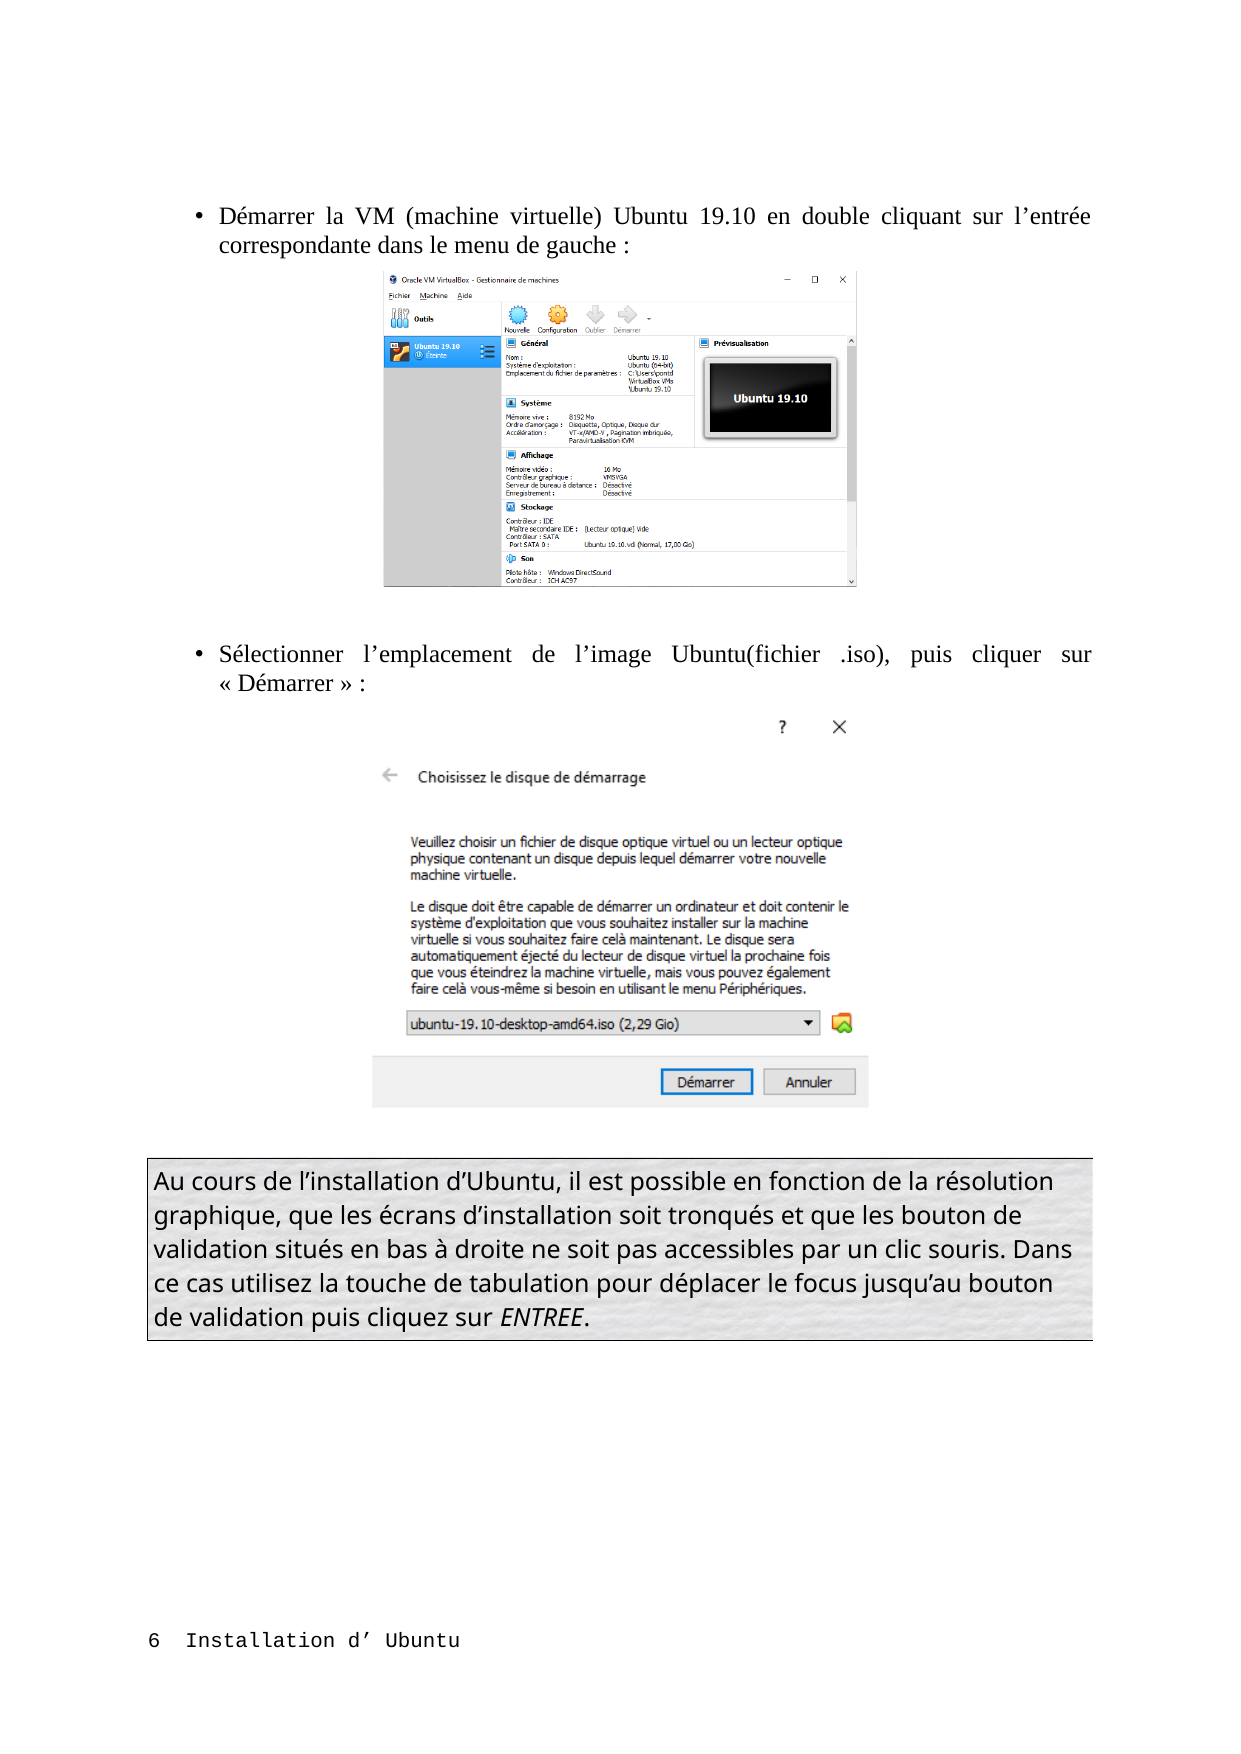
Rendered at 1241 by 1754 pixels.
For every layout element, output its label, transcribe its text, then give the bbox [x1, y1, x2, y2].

picture [371, 708, 869, 1109]
table_header Au cours de l’installation d’Ubuntu, il est possible en fonction de la résolution graphique, que les écrans d’installation soit tronqués et que les bouton de validation situés en bas à droite ne soit pas accessibles par un clic souris. Dans ce cas utilisez la touche de tabulation pour déplacer le focus jusqu’au bouton de validation puis cliquez sur ENTREE. [148, 1159, 1093, 1340]
list Démarrer la VM (machine virtuelle) Ubuntu 19.10 en double cliquant sur l’entrée correspondante dans le menu de gauche : [195, 201, 1093, 259]
list Sélectionner l’emplacement de l’image Ubuntu(fichier .iso), puis cliquer sur « Démarrer » : [195, 638, 1093, 697]
picture [383, 271, 857, 587]
